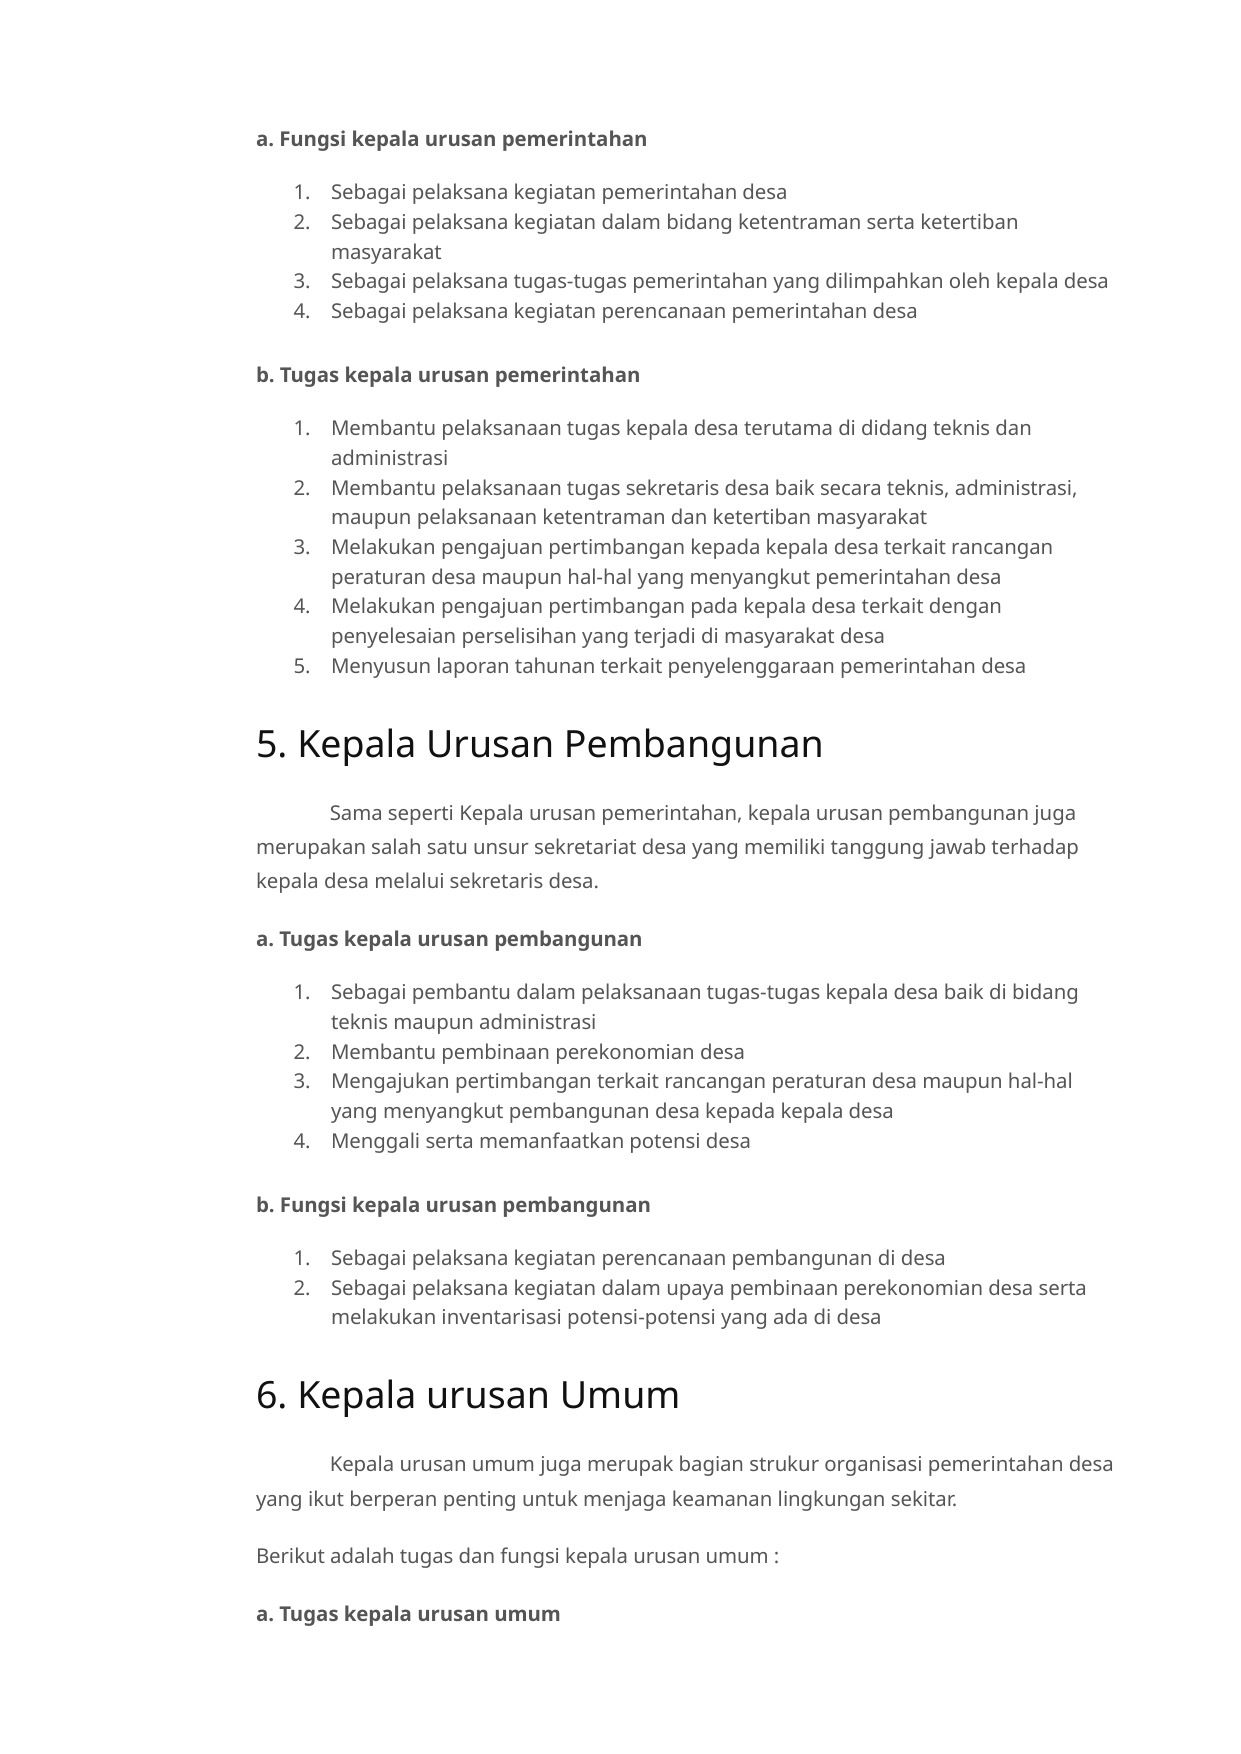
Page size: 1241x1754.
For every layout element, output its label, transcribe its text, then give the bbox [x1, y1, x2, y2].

text b. Fungsi kepala urusan pembangunan [256, 1184, 1122, 1218]
list Membantu pembinaan perekonomian desa [293, 1035, 1122, 1065]
list Sebagai pelaksana kegiatan pemerintahan desa [293, 176, 1122, 206]
list Sebagai pelaksana kegiatan perencanaan pemerintahan desa [293, 295, 1122, 324]
text Berikut adalah tugas dan fungsi kepala urusan umum : [256, 1535, 1122, 1570]
text Sama seperti Kepala urusan pemerintahan, kepala urusan pembangunan juga merupakan salah satu unsur sekretariat desa yang memiliki tanggung jawab terhadap kepala desa melalui sekretaris desa. [256, 792, 1122, 895]
subtitle 5. Kepala Urusan Pembangunan [256, 709, 1122, 768]
list Membantu pelaksanaan tugas kepala desa terutama di didang teknis dan administrasi [293, 412, 1122, 471]
text b. Tugas kepala urusan pemerintahan [256, 354, 1122, 388]
list Membantu pelaksanaan tugas sekretaris desa baik secara teknis, administrasi, maupun pelaksanaan ketentraman dan ketertiban masyarakat [293, 471, 1122, 531]
text a. Tugas kepala urusan umum [256, 1593, 1122, 1627]
list Sebagai pelaksana kegiatan dalam upaya pembinaan perekonomian desa serta melakukan inventarisasi potensi-potensi yang ada di desa [293, 1271, 1122, 1331]
text a. Fungsi kepala urusan pemerintahan [256, 118, 1122, 152]
list Melakukan pengajuan pertimbangan kepada kepala desa terkait rancangan peraturan desa maupun hal-hal yang menyangkut pemerintahan desa [293, 531, 1122, 590]
subtitle 6. Kepala urusan Umum [256, 1360, 1122, 1420]
text Kepala urusan umum juga merupak bagian strukur organisasi pemerintahan desa yang ikut berperan penting untuk menjaga keamanan lingkungan sekitar. [256, 1443, 1122, 1512]
list Melakukan pengajuan pertimbangan pada kepala desa terkait dengan penyelesaian perselisihan yang terjadi di masyarakat desa [293, 590, 1122, 649]
list Menggali serta memanfaatkan potensi desa [293, 1124, 1122, 1154]
list Sebagai pelaksana tugas-tugas pemerintahan yang dilimpahkan oleh kepala desa [293, 265, 1122, 295]
list Sebagai pelaksana kegiatan dalam bidang ketentraman serta ketertiban masyarakat [293, 206, 1122, 265]
list Sebagai pelaksana kegiatan perencanaan pembangunan di desa [293, 1242, 1122, 1271]
text a. Tugas kepala urusan pembangunan [256, 918, 1122, 952]
list Menyusun laporan tahunan terkait penyelenggaraan pemerintahan desa [293, 649, 1122, 679]
list Sebagai pembantu dalam pelaksanaan tugas-tugas kepala desa baik di bidang teknis maupun administrasi [293, 976, 1122, 1035]
list Mengajukan pertimbangan terkait rancangan peraturan desa maupun hal-hal yang menyangkut pembangunan desa kepada kepala desa [293, 1065, 1122, 1124]
